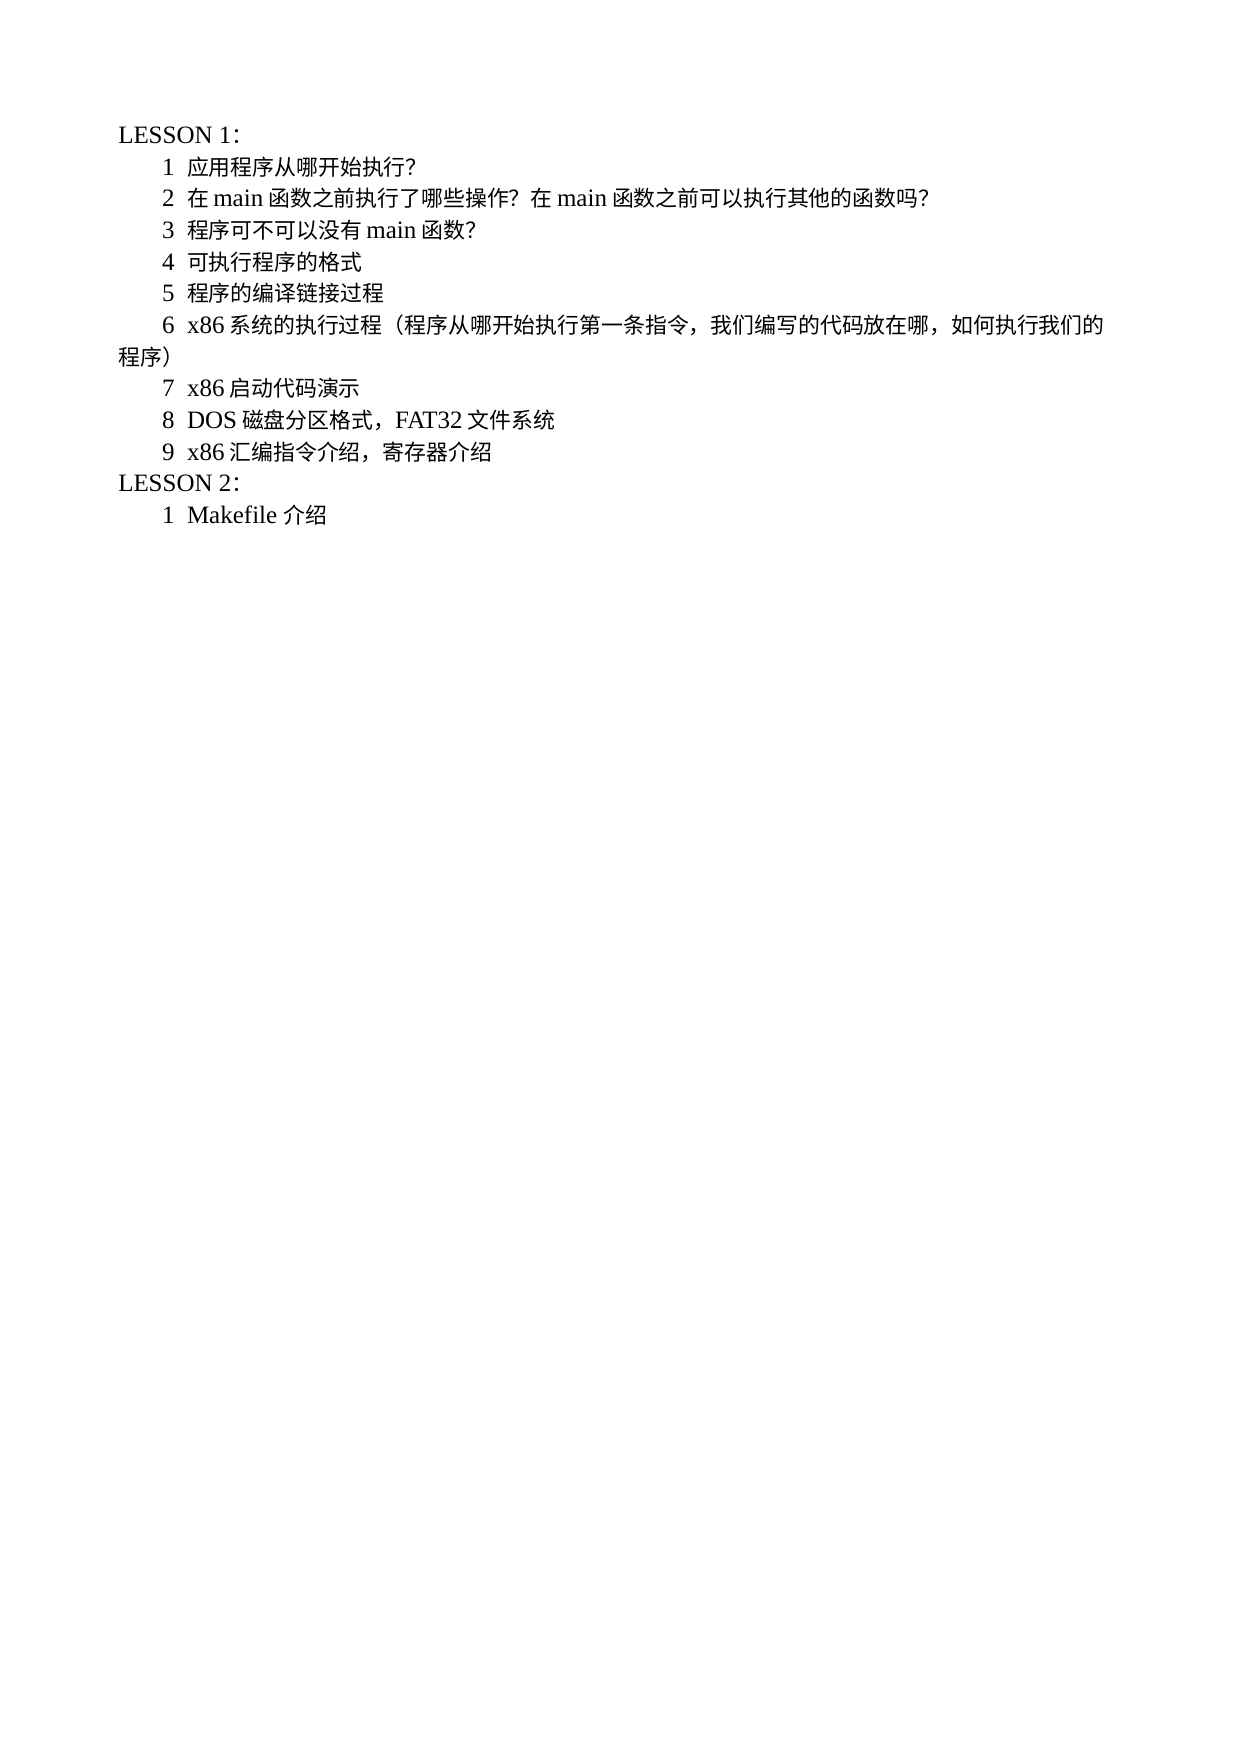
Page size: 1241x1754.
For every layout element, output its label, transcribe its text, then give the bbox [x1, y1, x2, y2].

text 9 x86汇编指令介绍，寄存器介绍 [118, 435, 1122, 466]
text 1 Makefile 介绍 [118, 498, 1122, 530]
text 3 程序可不可以没有main函数？ [118, 213, 1122, 245]
text 1 应用程序从哪开始执行？ [118, 150, 1122, 181]
text LESSON 2： [118, 466, 1122, 498]
text 2 在main函数之前执行了哪些操作？在main函数之前可以执行其他的函数吗？ [118, 181, 1122, 213]
text 5 程序的编译链接过程 [118, 276, 1122, 308]
text 4 可执行程序的格式 [118, 245, 1122, 276]
text 8 DOS磁盘分区格式，FAT32文件系统 [118, 403, 1122, 435]
text LESSON 1： [118, 118, 1122, 150]
text 6 x86系统的执行过程（程序从哪开始执行第一条指令，我们编写的代码放在哪，如何执行我们的程序） [118, 308, 1122, 371]
text 7 x86启动代码演示 [118, 371, 1122, 403]
